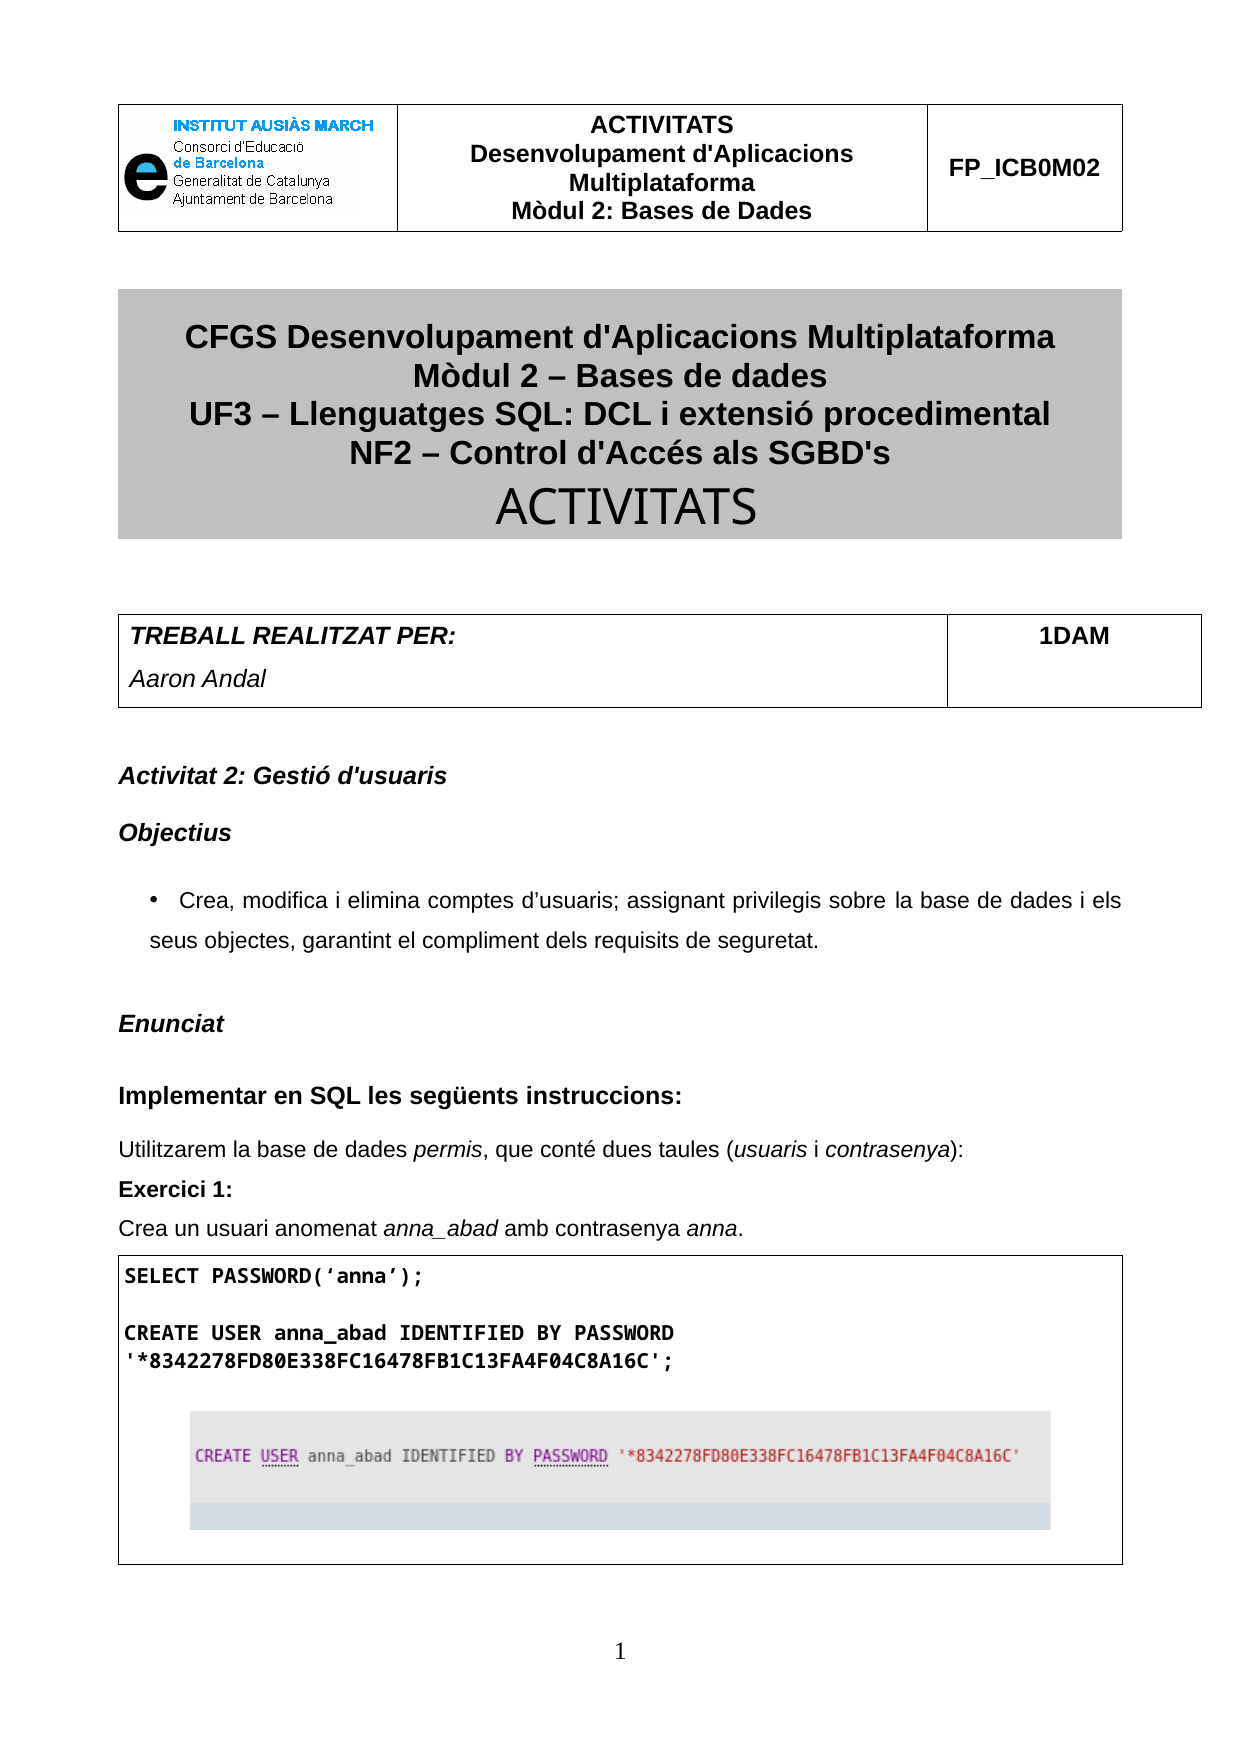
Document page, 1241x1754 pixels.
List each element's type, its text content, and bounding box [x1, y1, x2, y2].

text Activitat 2: Gestió d'usuaris [118, 761, 1122, 789]
text Implementar en SQL les següents instruccions: [118, 1081, 1122, 1110]
text Enunciat [118, 1009, 1122, 1038]
text CFGS Desenvolupament d'Aplicacions Multiplataforma [118, 317, 1122, 356]
text Objectius [118, 818, 1122, 847]
text Crea un usuari anomenat anna_abad amb contrasenya anna. [118, 1215, 1122, 1241]
text ACTIVITATS [118, 471, 1122, 539]
text Utilitzarem la base de dades permis, que conté dues taules (usuaris i contrasenya): [118, 1136, 1122, 1162]
table_header 1DAM [948, 615, 1201, 707]
text Exercici 1: [118, 1176, 1122, 1202]
text NF2 – Control d'Accés als SGBD's [118, 433, 1122, 471]
subtitle Mòdul 2 – Bases de dades [118, 356, 1122, 394]
list Crea, modifica i elimina comptes d’usuaris; assignant privilegis sobre la base de dades i els seus objectes, garantint el compliment dels requisits de seguretat. [149, 887, 1122, 953]
subtitle UF3 – Llenguatges SQL: DCL i extensió procedimental [118, 394, 1122, 433]
table_header SELECT PASSWORD(‘anna’); CREATE USER anna_abad IDENTIFIED BY PASSWORD '*8342278FD80E338FC16478FB1C13FA4F04C8A16C'; [119, 1256, 1122, 1564]
table_header TREBALL REALITZAT PER: Aaron Andal [119, 615, 947, 707]
